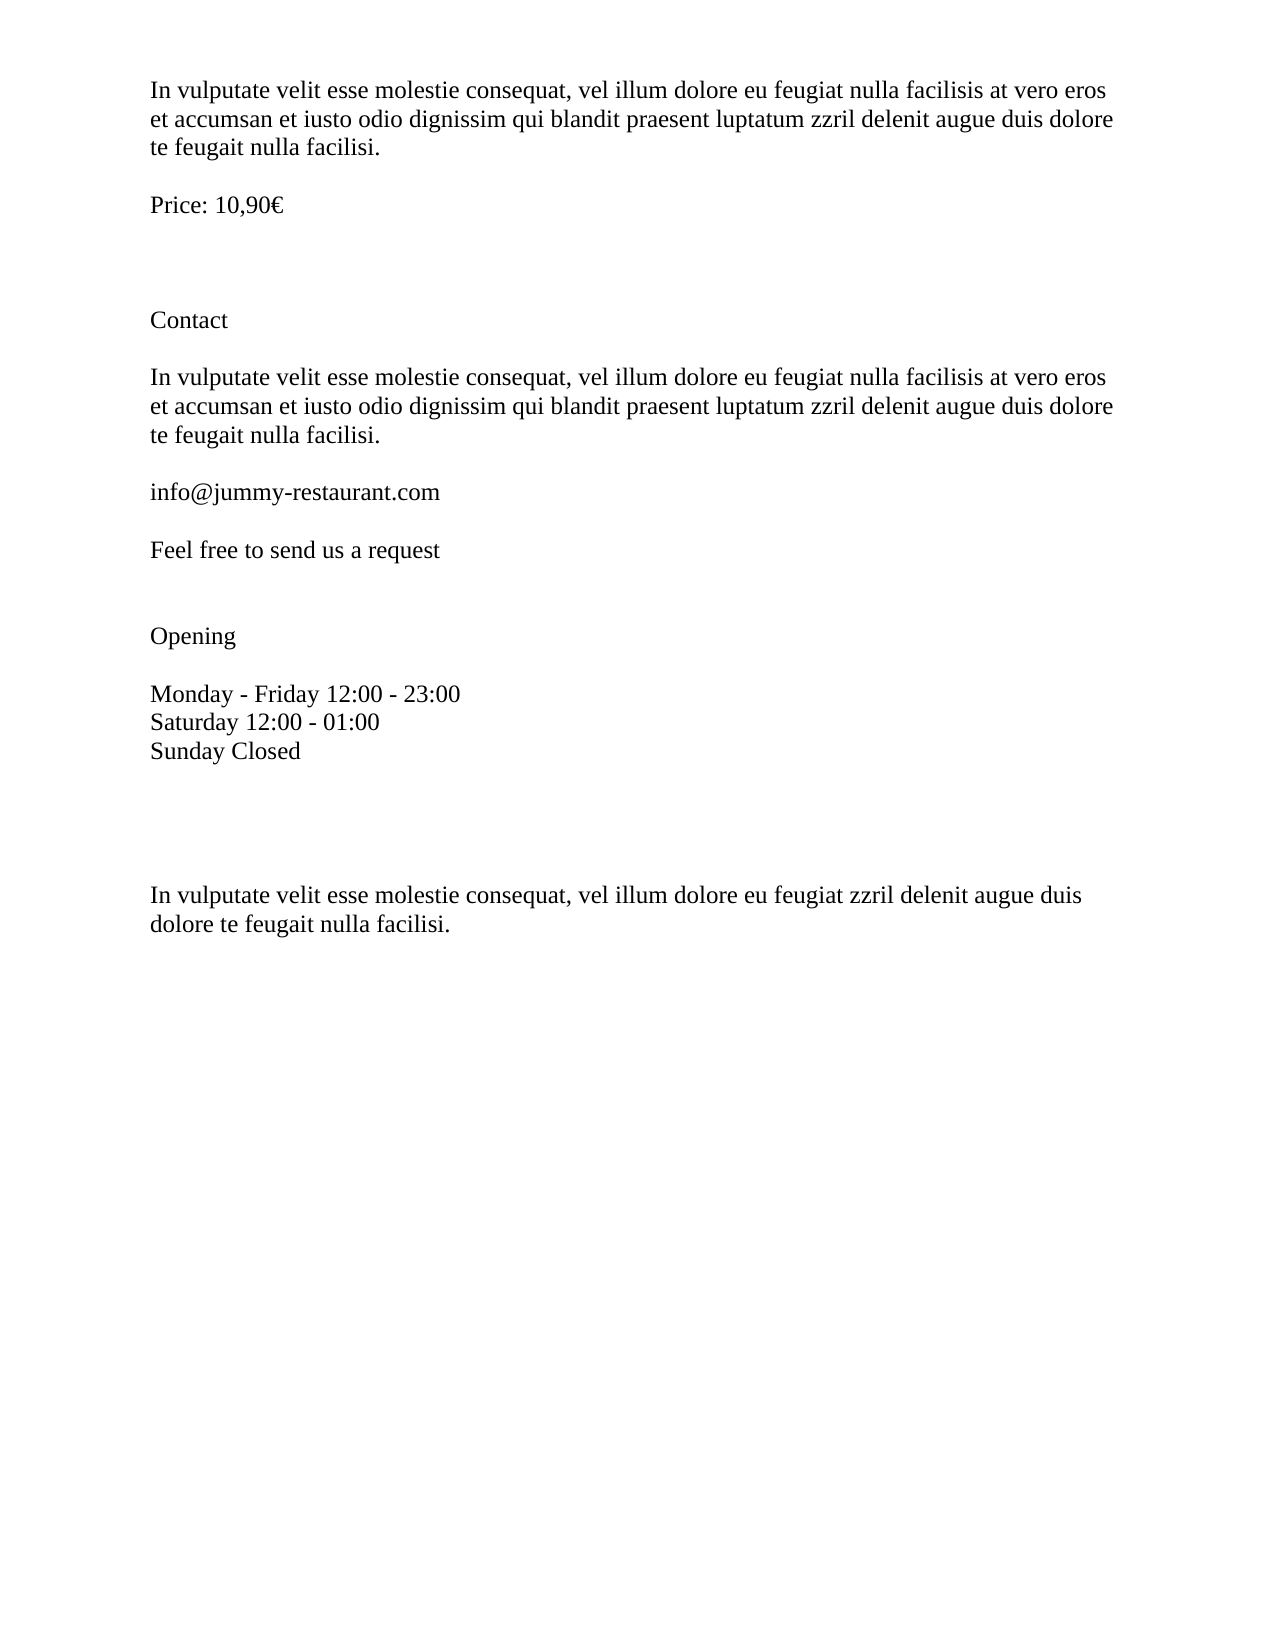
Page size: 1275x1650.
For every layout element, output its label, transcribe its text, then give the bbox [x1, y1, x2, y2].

text Monday - Friday 12:00 - 23:00 [150, 679, 1125, 707]
text In vulputate velit esse molestie consequat, vel illum dolore eu feugiat nulla facilisis at vero eros et accumsan et iusto odio dignissim qui blandit praesent luptatum zzril delenit augue duis dolore te feugait nulla facilisi. [150, 362, 1125, 449]
text Feel free to send us a request [150, 535, 1125, 564]
text Price: 10,90€ [150, 190, 1125, 219]
text In vulputate velit esse molestie consequat, vel illum dolore eu feugiat zzril delenit augue duis dolore te feugait nulla facilisi. [150, 880, 1125, 937]
text In vulputate velit esse molestie consequat, vel illum dolore eu feugiat nulla facilisis at vero eros et accumsan et iusto odio dignissim qui blandit praesent luptatum zzril delenit augue duis dolore te feugait nulla facilisi. [150, 75, 1125, 161]
text Contact [150, 305, 1125, 334]
text info@jummy-restaurant.com [150, 477, 1125, 506]
text Saturday 12:00 - 01:00 [150, 707, 1125, 736]
text Opening [150, 621, 1125, 650]
text Sunday Closed [150, 736, 1125, 765]
